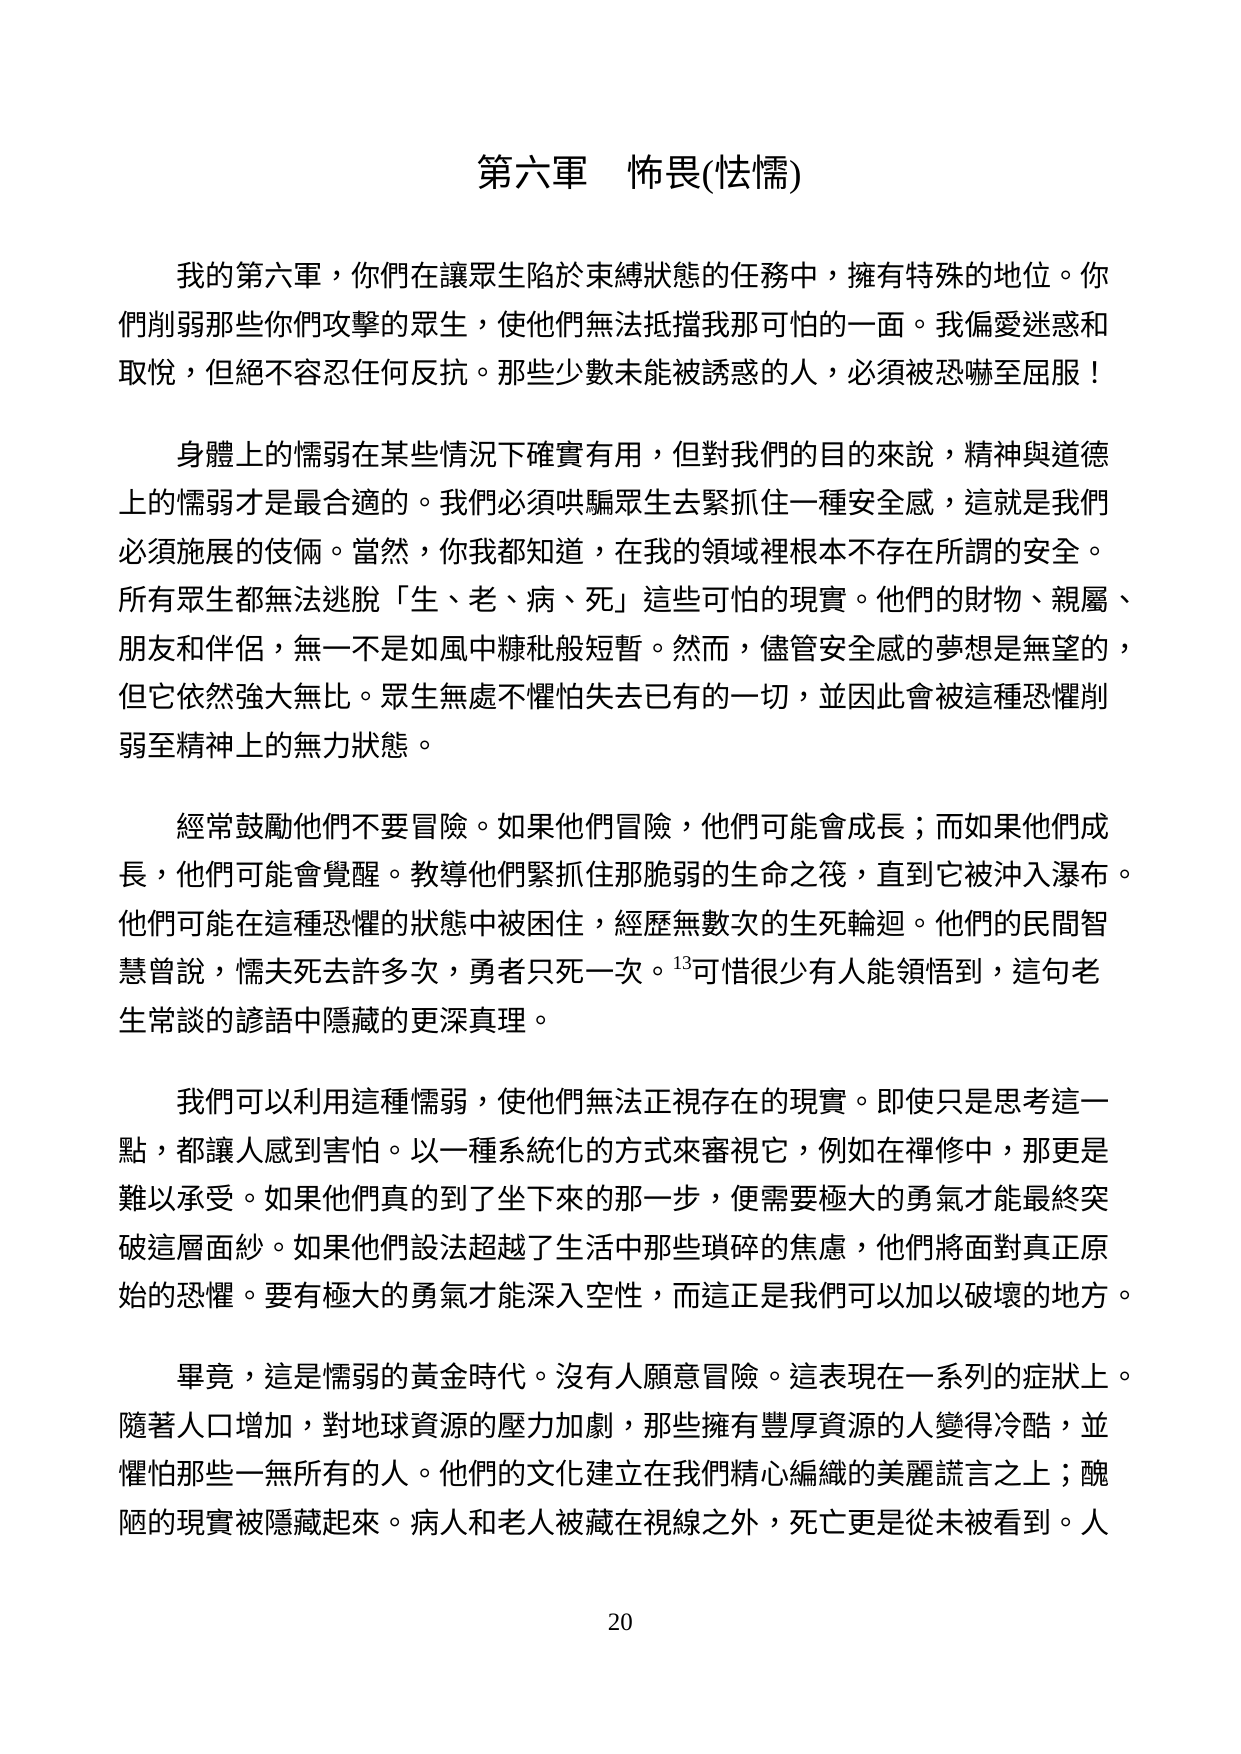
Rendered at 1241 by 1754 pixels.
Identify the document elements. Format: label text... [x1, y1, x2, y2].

text 畢竟，這是懦弱的黃金時代。沒有人願意冒險。這表現在一系列的症狀上。隨著人口增加，對地球資源的壓力加劇，那些擁有豐厚資源的人變得冷酷，並懼怕那些一無所有的人。他們的文化建立在我們精心編織的美麗謊言之上；醜陋的現實被隱藏起來。病人和老人被藏在視線之外，死亡更是從未被看到。人們試圖防止那些不可避免的事情發生；保險公司則從他們徒勞無功的企圖中發了財。 [118, 1354, 1122, 1542]
text 身體上的懦弱在某些情況下確實有用，但對我們的目的來說，精神與道德上的懦弱才是最合適的。我們必須哄騙眾生去緊抓住一種安全感，這就是我們必須施展的伎倆。當然，你我都知道，在我的領域裡根本不存在所謂的安全。所有眾生都無法逃脫「生、老、病、死」這些可怕的現實。他們的財物、親屬、朋友和伴侶，無一不是如風中糠秕般短暫。然而，儘管安全感的夢想是無望的，但它依然強大無比。眾生無處不懼怕失去已有的一切，並因此會被這種恐懼削弱至精神上的無力狀態。 [118, 431, 1122, 765]
text 我的第六軍，你們在讓眾生陷於束縛狀態的任務中，擁有特殊的地位。你們削弱那些你們攻擊的眾生，使他們無法抵擋我那可怕的一面。我偏愛迷惑和取悅，但絕不容忍任何反抗。那些少數未能被誘惑的人，必須被恐嚇至屈服！ [118, 253, 1122, 392]
subtitle 第六軍 怖畏(怯懦) [156, 143, 1122, 197]
text 經常鼓勵他們不要冒險。如果他們冒險，他們可能會成長；而如果他們成長，他們可能會覺醒。教導他們緊抓住那脆弱的生命之筏，直到它被沖入瀑布。他們可能在這種恐懼的狀態中被困住，經歷無數次的生死輪迴。他們的民間智慧曾說，懦夫死去許多次，勇者只死一次。可惜很少有人能領悟到，這句老生常談的諺語中隱藏的更深真理。 [118, 803, 1122, 1040]
text 我們可以利用這種懦弱，使他們無法正視存在的現實。即使只是思考這一點，都讓人感到害怕。以一種系統化的方式來審視它，例如在禪修中，那更是難以承受。如果他們真的到了坐下來的那一步，便需要極大的勇氣才能最終突破這層面紗。如果他們設法超越了生活中那些瑣碎的焦慮，他們將面對真正原始的恐懼。要有極大的勇氣才能深入空性，而這正是我們可以加以破壞的地方。 [118, 1079, 1122, 1315]
